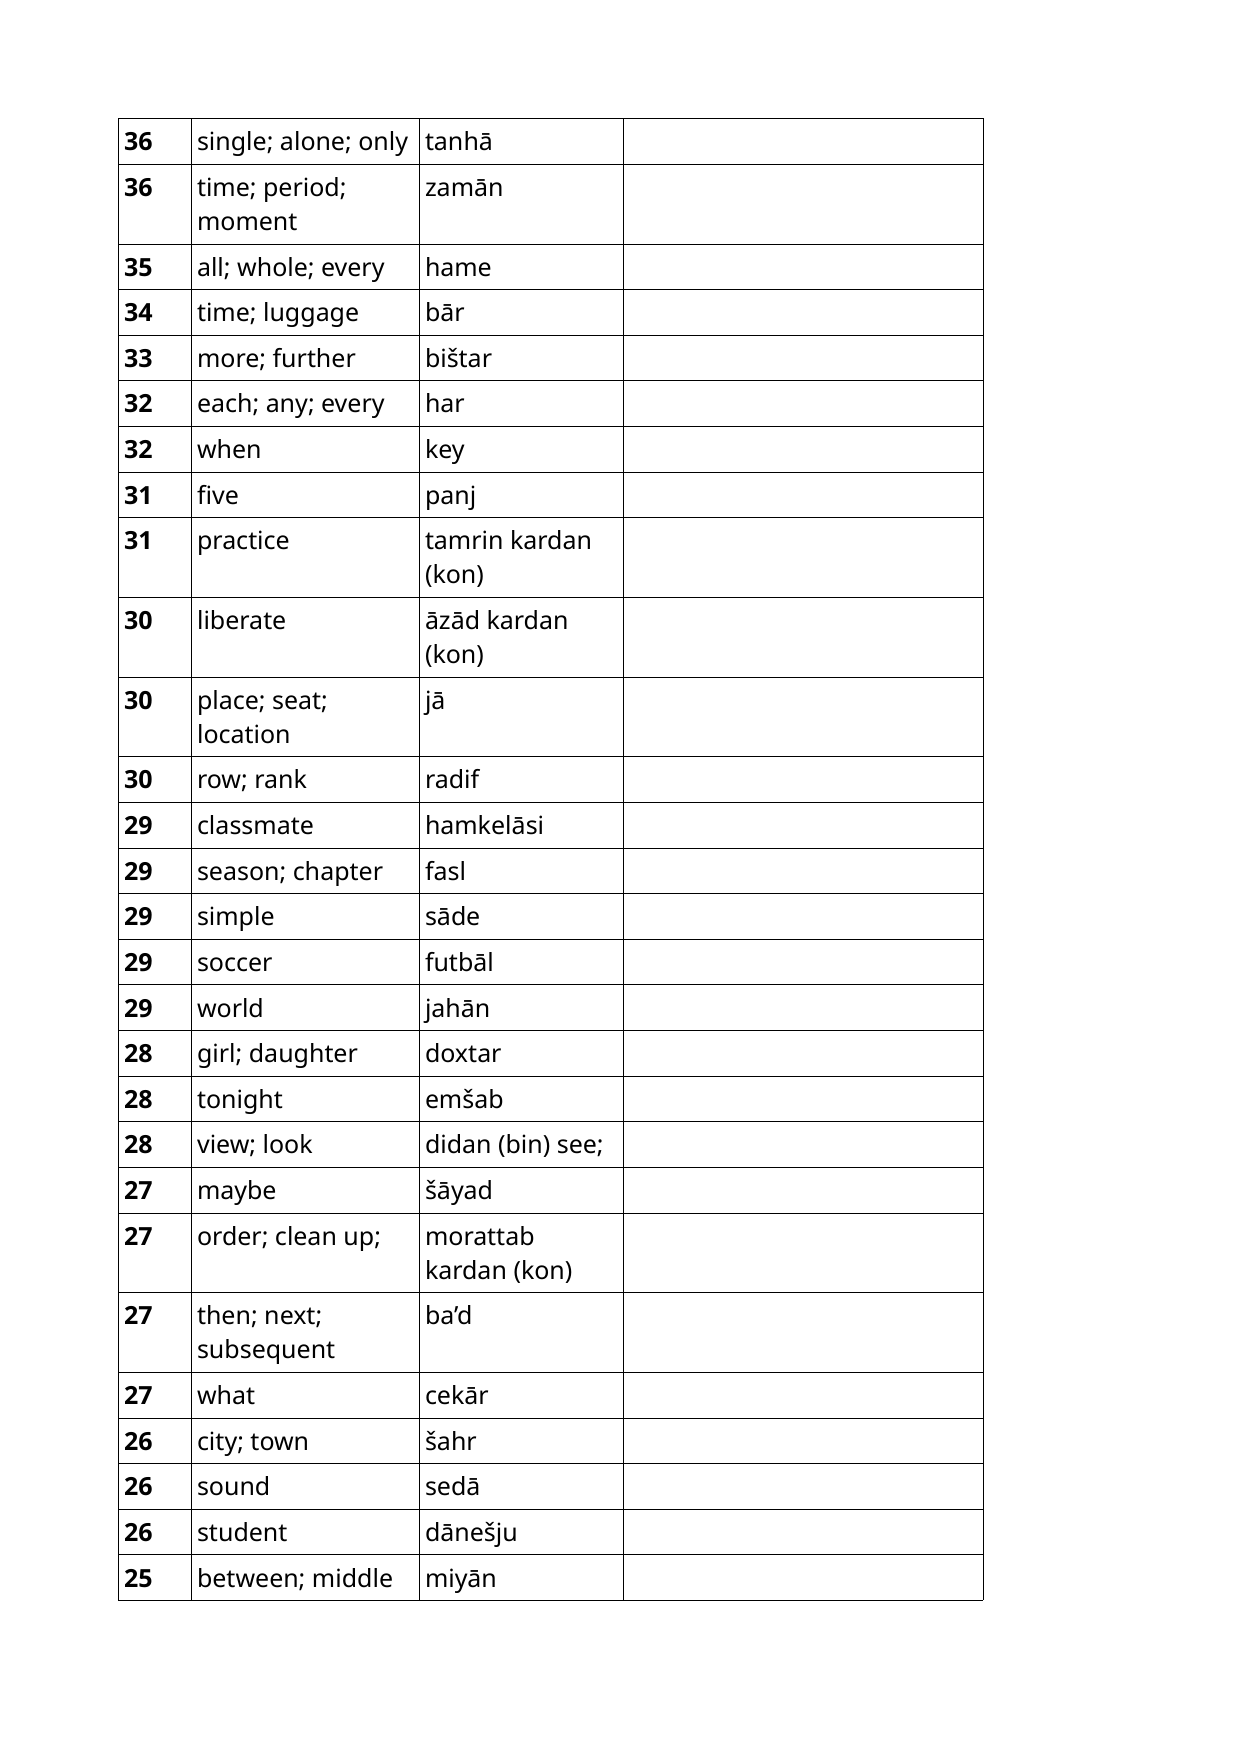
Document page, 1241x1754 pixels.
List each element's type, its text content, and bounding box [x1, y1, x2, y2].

table_cell 30 [119, 678, 191, 756]
table_cell 34 [119, 290, 191, 335]
table_cell sound [192, 1464, 419, 1509]
table_cell student [192, 1510, 419, 1554]
table_cell 27 [119, 1168, 191, 1212]
table_cell between; middle [192, 1555, 419, 1600]
table_cell key [420, 427, 623, 472]
table_cell 35 [119, 245, 191, 289]
table_cell practice [192, 518, 419, 597]
table_cell dānešju [420, 1510, 623, 1554]
table_cell season; chapter [192, 849, 419, 893]
table_cell 28 [119, 1122, 191, 1167]
table_cell [624, 598, 983, 677]
table_cell šāyad [420, 1168, 623, 1212]
table_cell bištar [420, 336, 623, 380]
table_cell 31 [119, 518, 191, 597]
table_cell 29 [119, 985, 191, 1030]
table_cell time; luggage [192, 290, 419, 335]
table_cell ba’d [420, 1293, 623, 1372]
table_cell [624, 940, 983, 984]
table_cell single; alone; only [192, 119, 419, 164]
table_cell [624, 381, 983, 426]
table_cell girl; daughter [192, 1031, 419, 1076]
table_cell order; clean up; [192, 1214, 419, 1292]
table_cell [624, 1031, 983, 1076]
table_cell didan (bin) see; [420, 1122, 623, 1167]
table_cell [624, 518, 983, 597]
table_cell šahr [420, 1419, 623, 1463]
table_cell 26 [119, 1419, 191, 1463]
table_cell what [192, 1373, 419, 1417]
table_cell [624, 290, 983, 335]
table_cell [624, 1419, 983, 1463]
table_cell futbāl [420, 940, 623, 984]
table_cell each; any; every [192, 381, 419, 426]
table_cell [624, 894, 983, 939]
table_cell doxtar [420, 1031, 623, 1076]
table_cell 36 [119, 119, 191, 164]
table_cell 29 [119, 894, 191, 939]
table_cell hame [420, 245, 623, 289]
table_cell [624, 1168, 983, 1212]
table_cell 36 [119, 165, 191, 243]
table_cell [624, 336, 983, 380]
table_cell radif [420, 757, 623, 802]
table_cell 32 [119, 427, 191, 472]
table_cell cekār [420, 1373, 623, 1417]
table_cell place; seat; location [192, 678, 419, 756]
table_cell 25 [119, 1555, 191, 1600]
table_cell tamrin kardan (kon) [420, 518, 623, 597]
table_cell [624, 1214, 983, 1292]
table_cell then; next; subsequent [192, 1293, 419, 1372]
table_cell morattab kardan (kon) [420, 1214, 623, 1292]
table_cell [624, 1555, 983, 1600]
table_cell [624, 1464, 983, 1509]
table_cell 29 [119, 803, 191, 847]
table_cell 26 [119, 1510, 191, 1554]
table_cell all; whole; every [192, 245, 419, 289]
table_cell [624, 119, 983, 164]
table_cell fasl [420, 849, 623, 893]
table_cell 27 [119, 1214, 191, 1292]
table_cell [624, 1122, 983, 1167]
table_cell [624, 1510, 983, 1554]
table_cell 30 [119, 598, 191, 677]
table_cell [624, 1293, 983, 1372]
table_cell time; period; moment [192, 165, 419, 243]
table_cell 32 [119, 381, 191, 426]
table_cell panj [420, 473, 623, 517]
table_cell world [192, 985, 419, 1030]
table_cell [624, 757, 983, 802]
table_cell tanhā [420, 119, 623, 164]
table_cell [624, 165, 983, 243]
table_cell when [192, 427, 419, 472]
table_cell hamkelāsi [420, 803, 623, 847]
table_cell [624, 678, 983, 756]
table_cell sedā [420, 1464, 623, 1509]
table_cell 30 [119, 757, 191, 802]
table_cell jahān [420, 985, 623, 1030]
table_cell tonight [192, 1077, 419, 1121]
table_cell 29 [119, 940, 191, 984]
table_cell har [420, 381, 623, 426]
table_cell [624, 849, 983, 893]
table_cell bār [420, 290, 623, 335]
table_cell [624, 985, 983, 1030]
table_cell miyān [420, 1555, 623, 1600]
table_cell five [192, 473, 419, 517]
table_cell city; town [192, 1419, 419, 1463]
table_cell [624, 1077, 983, 1121]
table_cell āzād kardan (kon) [420, 598, 623, 677]
table_cell [624, 427, 983, 472]
table_cell [624, 803, 983, 847]
table_cell 26 [119, 1464, 191, 1509]
table_cell [624, 1373, 983, 1417]
table_cell [624, 473, 983, 517]
table_cell 28 [119, 1031, 191, 1076]
table_cell maybe [192, 1168, 419, 1212]
table_cell classmate [192, 803, 419, 847]
table_cell soccer [192, 940, 419, 984]
table_cell 27 [119, 1293, 191, 1372]
table_cell simple [192, 894, 419, 939]
table_cell sāde [420, 894, 623, 939]
table_cell 31 [119, 473, 191, 517]
table_cell liberate [192, 598, 419, 677]
table_cell more; further [192, 336, 419, 380]
table_cell 27 [119, 1373, 191, 1417]
table_cell row; rank [192, 757, 419, 802]
table_cell 29 [119, 849, 191, 893]
table_cell view; look [192, 1122, 419, 1167]
table_cell emšab [420, 1077, 623, 1121]
table_cell 28 [119, 1077, 191, 1121]
table_cell zamān [420, 165, 623, 243]
table_cell [624, 245, 983, 289]
table_cell jā [420, 678, 623, 756]
table_cell 33 [119, 336, 191, 380]
